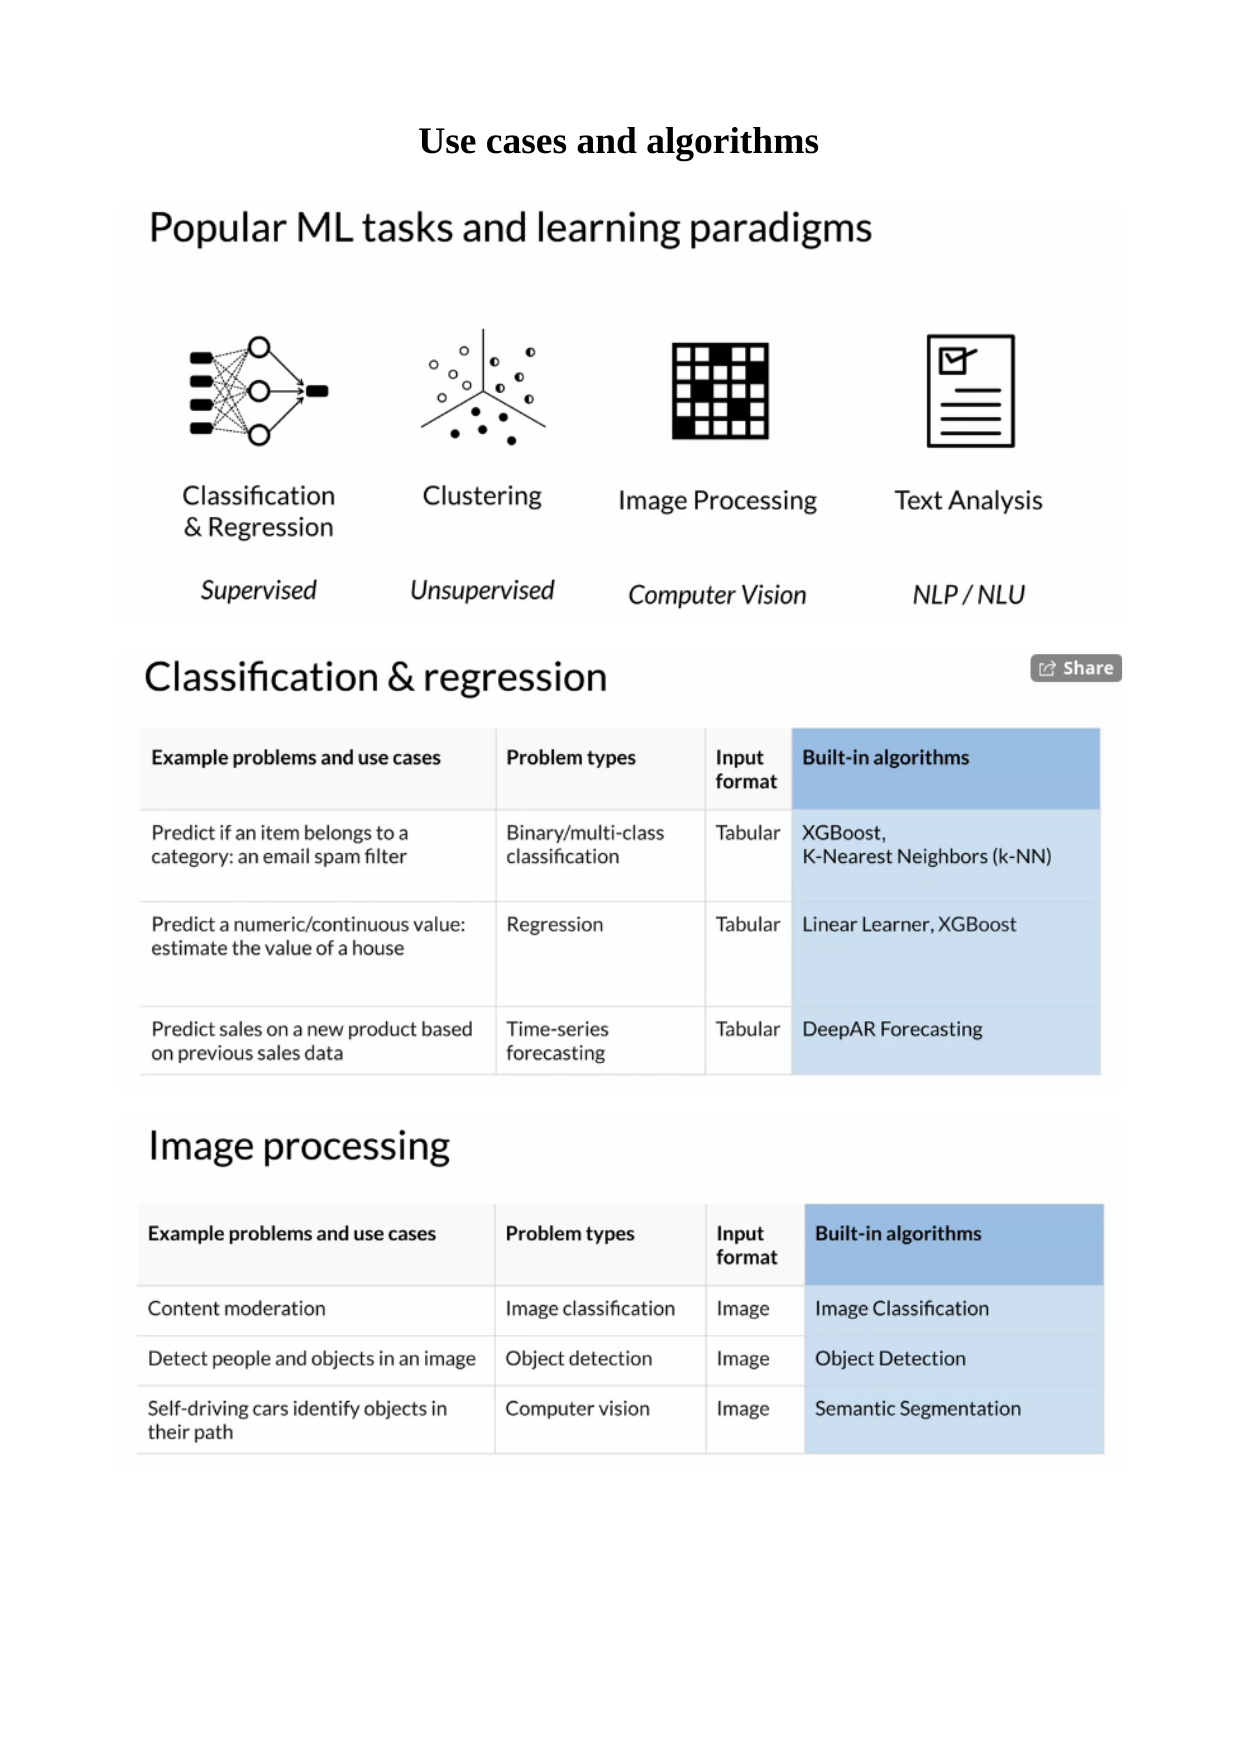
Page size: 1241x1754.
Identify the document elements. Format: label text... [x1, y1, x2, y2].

subtitle Use cases and algorithms [118, 118, 1122, 161]
picture [118, 202, 1123, 625]
picture [118, 653, 1123, 1091]
picture [118, 1118, 1123, 1473]
